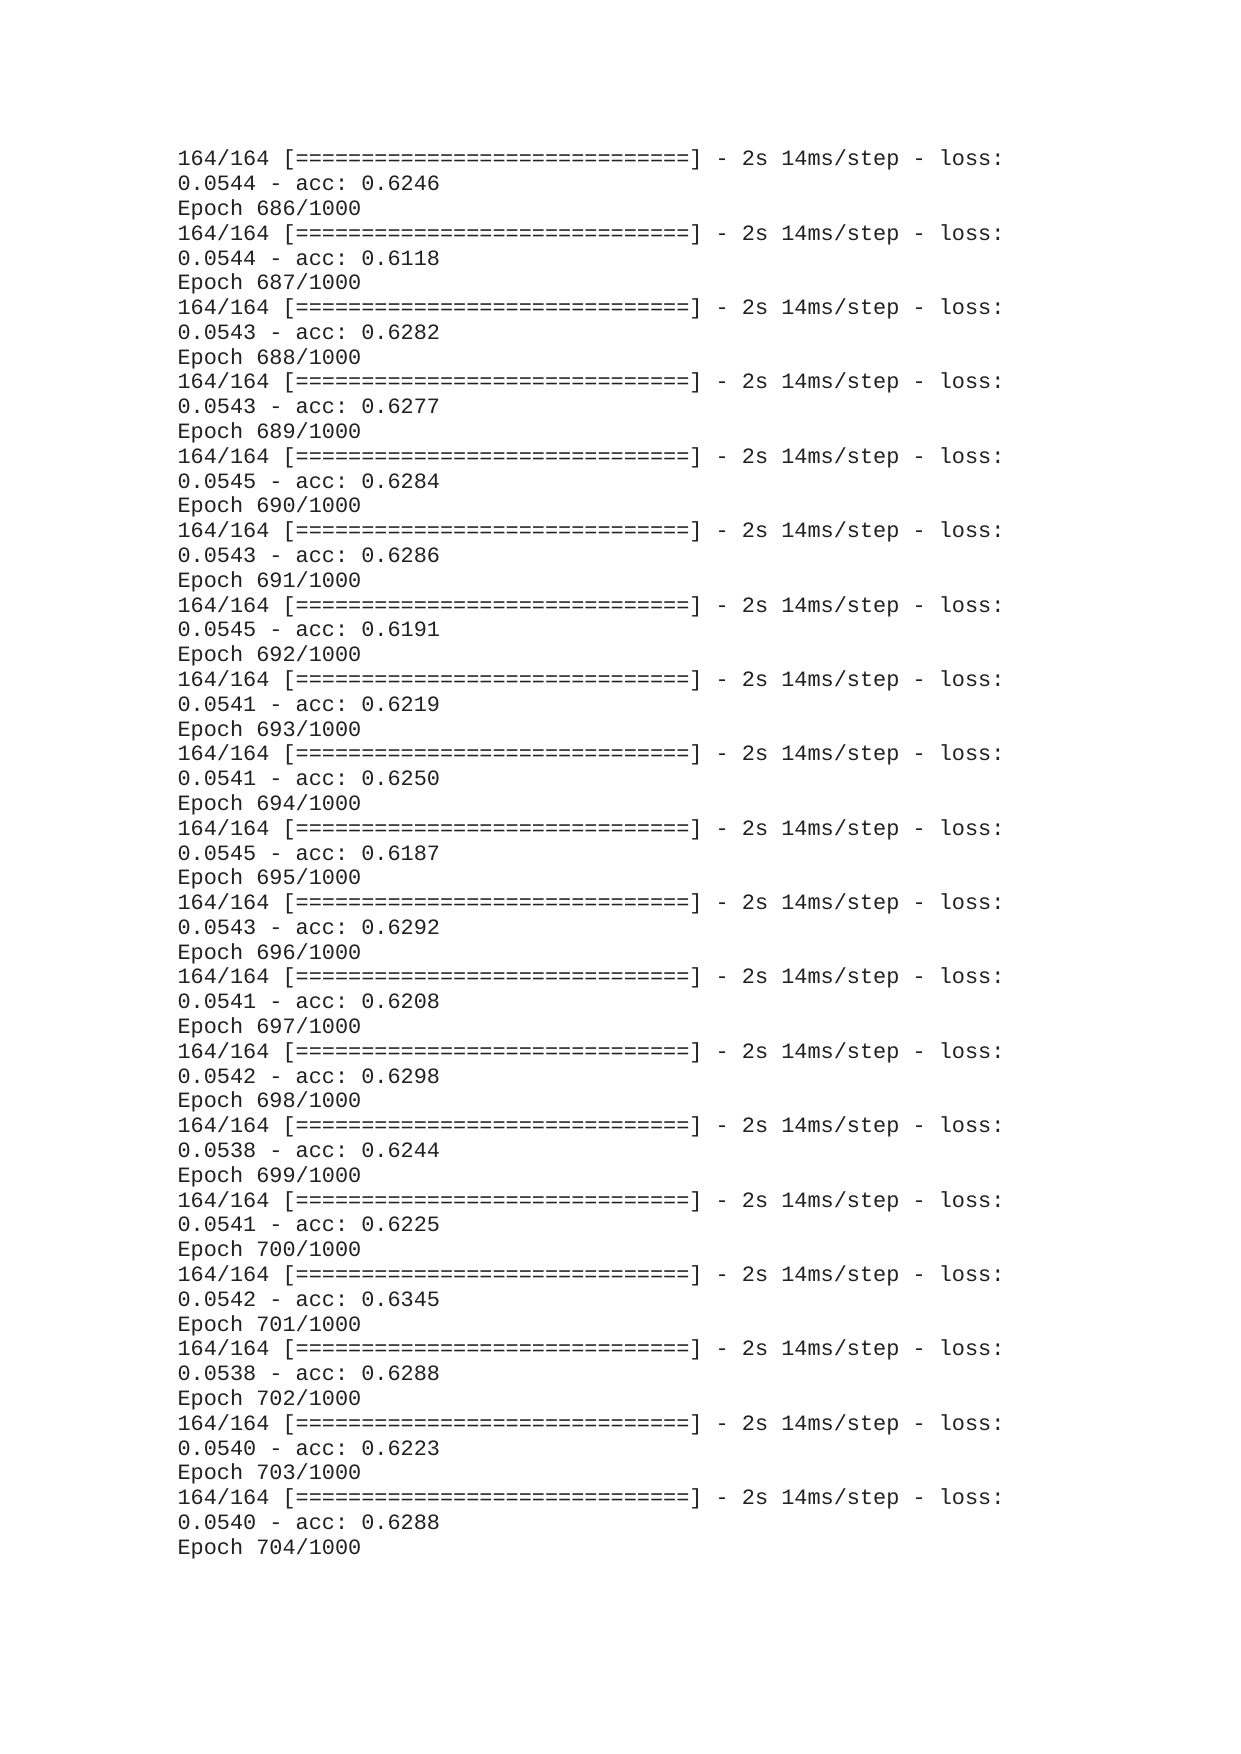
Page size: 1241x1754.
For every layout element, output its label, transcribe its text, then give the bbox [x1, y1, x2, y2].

text 164/164 [==============================] - 2s 14ms/step - loss: 0.0540 - acc: 0.6223 [177, 1412, 1063, 1462]
text Epoch 688/1000 [177, 346, 1063, 371]
text 164/164 [==============================] - 2s 14ms/step - loss: 0.0542 - acc: 0.6298 [177, 1040, 1063, 1090]
text Epoch 686/1000 [177, 197, 1063, 222]
text 164/164 [==============================] - 2s 14ms/step - loss: 0.0543 - acc: 0.6286 [177, 519, 1063, 569]
text Epoch 696/1000 [177, 941, 1063, 966]
text Epoch 695/1000 [177, 867, 1063, 891]
text 164/164 [==============================] - 2s 14ms/step - loss: 0.0542 - acc: 0.6345 [177, 1263, 1063, 1313]
text Epoch 691/1000 [177, 569, 1063, 594]
text Epoch 693/1000 [177, 718, 1063, 743]
text 164/164 [==============================] - 2s 14ms/step - loss: 0.0543 - acc: 0.6282 [177, 296, 1063, 346]
text Epoch 690/1000 [177, 495, 1063, 519]
text Epoch 687/1000 [177, 272, 1063, 296]
text 164/164 [==============================] - 2s 14ms/step - loss: 0.0541 - acc: 0.6250 [177, 743, 1063, 792]
text 164/164 [==============================] - 2s 14ms/step - loss: 0.0538 - acc: 0.6244 [177, 1114, 1063, 1164]
text Epoch 692/1000 [177, 643, 1063, 668]
text Epoch 704/1000 [177, 1536, 1063, 1561]
text 164/164 [==============================] - 2s 14ms/step - loss: 0.0541 - acc: 0.6219 [177, 668, 1063, 718]
text Epoch 697/1000 [177, 1015, 1063, 1040]
text Epoch 703/1000 [177, 1462, 1063, 1486]
text 164/164 [==============================] - 2s 14ms/step - loss: 0.0541 - acc: 0.6225 [177, 1189, 1063, 1238]
text Epoch 699/1000 [177, 1164, 1063, 1189]
text 164/164 [==============================] - 2s 14ms/step - loss: 0.0543 - acc: 0.6292 [177, 891, 1063, 941]
text Epoch 694/1000 [177, 792, 1063, 817]
text 164/164 [==============================] - 2s 14ms/step - loss: 0.0538 - acc: 0.6288 [177, 1338, 1063, 1387]
text 164/164 [==============================] - 2s 14ms/step - loss: 0.0545 - acc: 0.6191 [177, 594, 1063, 643]
text 164/164 [==============================] - 2s 14ms/step - loss: 0.0545 - acc: 0.6284 [177, 445, 1063, 495]
text 164/164 [==============================] - 2s 14ms/step - loss: 0.0544 - acc: 0.6246 [177, 148, 1063, 197]
text Epoch 700/1000 [177, 1238, 1063, 1263]
text Epoch 689/1000 [177, 420, 1063, 445]
text Epoch 698/1000 [177, 1090, 1063, 1114]
text 164/164 [==============================] - 2s 14ms/step - loss: 0.0541 - acc: 0.6208 [177, 966, 1063, 1015]
text Epoch 702/1000 [177, 1387, 1063, 1412]
text 164/164 [==============================] - 2s 14ms/step - loss: 0.0545 - acc: 0.6187 [177, 817, 1063, 867]
text 164/164 [==============================] - 2s 14ms/step - loss: 0.0540 - acc: 0.6288 [177, 1486, 1063, 1536]
text 164/164 [==============================] - 2s 14ms/step - loss: 0.0544 - acc: 0.6118 [177, 222, 1063, 272]
text 164/164 [==============================] - 2s 14ms/step - loss: 0.0543 - acc: 0.6277 [177, 371, 1063, 420]
text Epoch 701/1000 [177, 1313, 1063, 1338]
